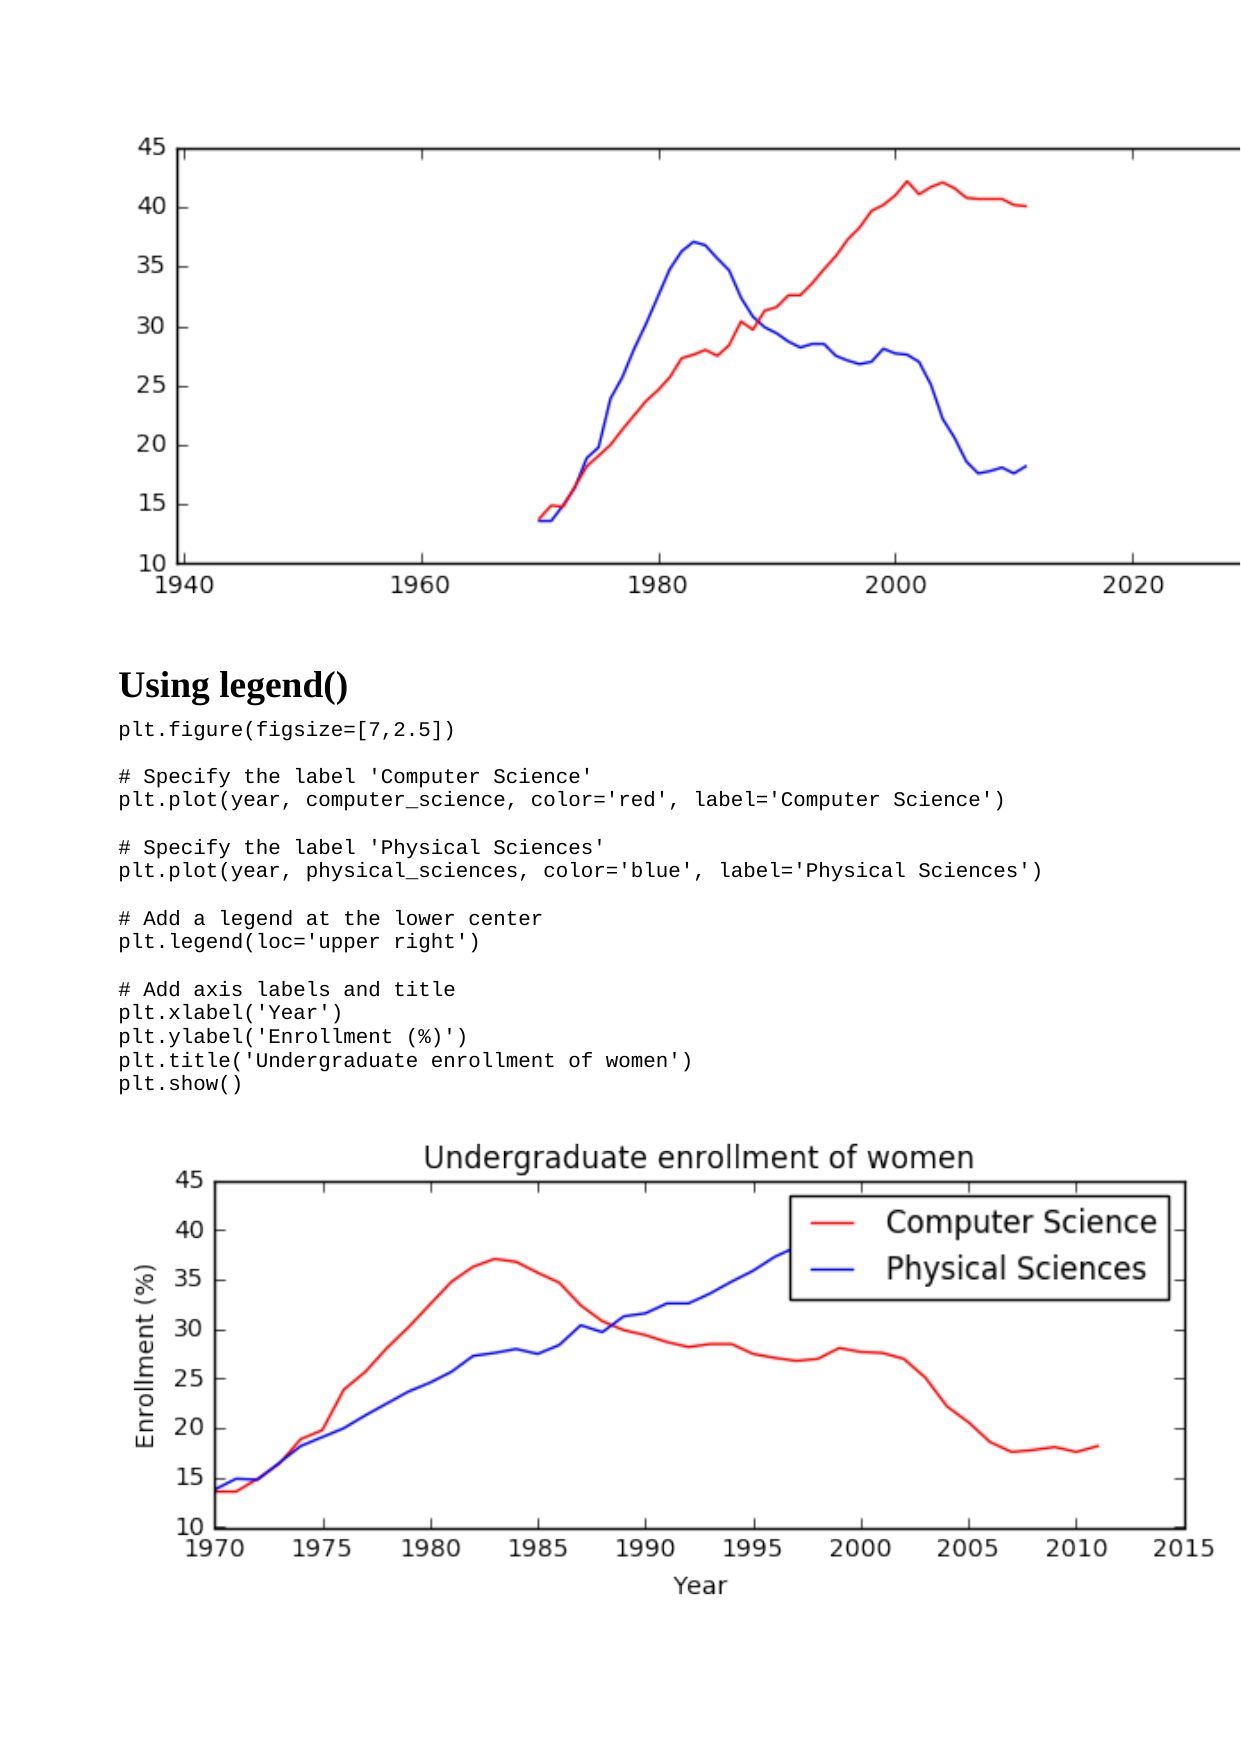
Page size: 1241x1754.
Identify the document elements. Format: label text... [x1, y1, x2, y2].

text plt.xlabel('Year') [118, 1002, 1122, 1026]
picture [118, 118, 1241, 617]
text plt.plot(year, physical_sciences, color='blue', label='Physical Sciences') [118, 860, 1122, 884]
text plt.title('Undergraduate enrollment of women') [118, 1049, 1122, 1073]
text plt.figure(figsize=[7,2.5]) [118, 718, 1122, 742]
text plt.legend(loc='upper right') [118, 931, 1122, 955]
text plt.ylabel('Enrollment (%)') [118, 1026, 1122, 1049]
text plt.plot(year, computer_science, color='red', label='Computer Science') [118, 789, 1122, 813]
text plt.show() [118, 1073, 1122, 1097]
picture [118, 1126, 1233, 1618]
text # Specify the label 'Computer Science' [118, 766, 1122, 789]
text # Add a legend at the lower center [118, 908, 1122, 931]
text # Specify the label 'Physical Sciences' [118, 837, 1122, 860]
subtitle Using legend() [118, 663, 1122, 706]
text # Add axis labels and title [118, 979, 1122, 1002]
